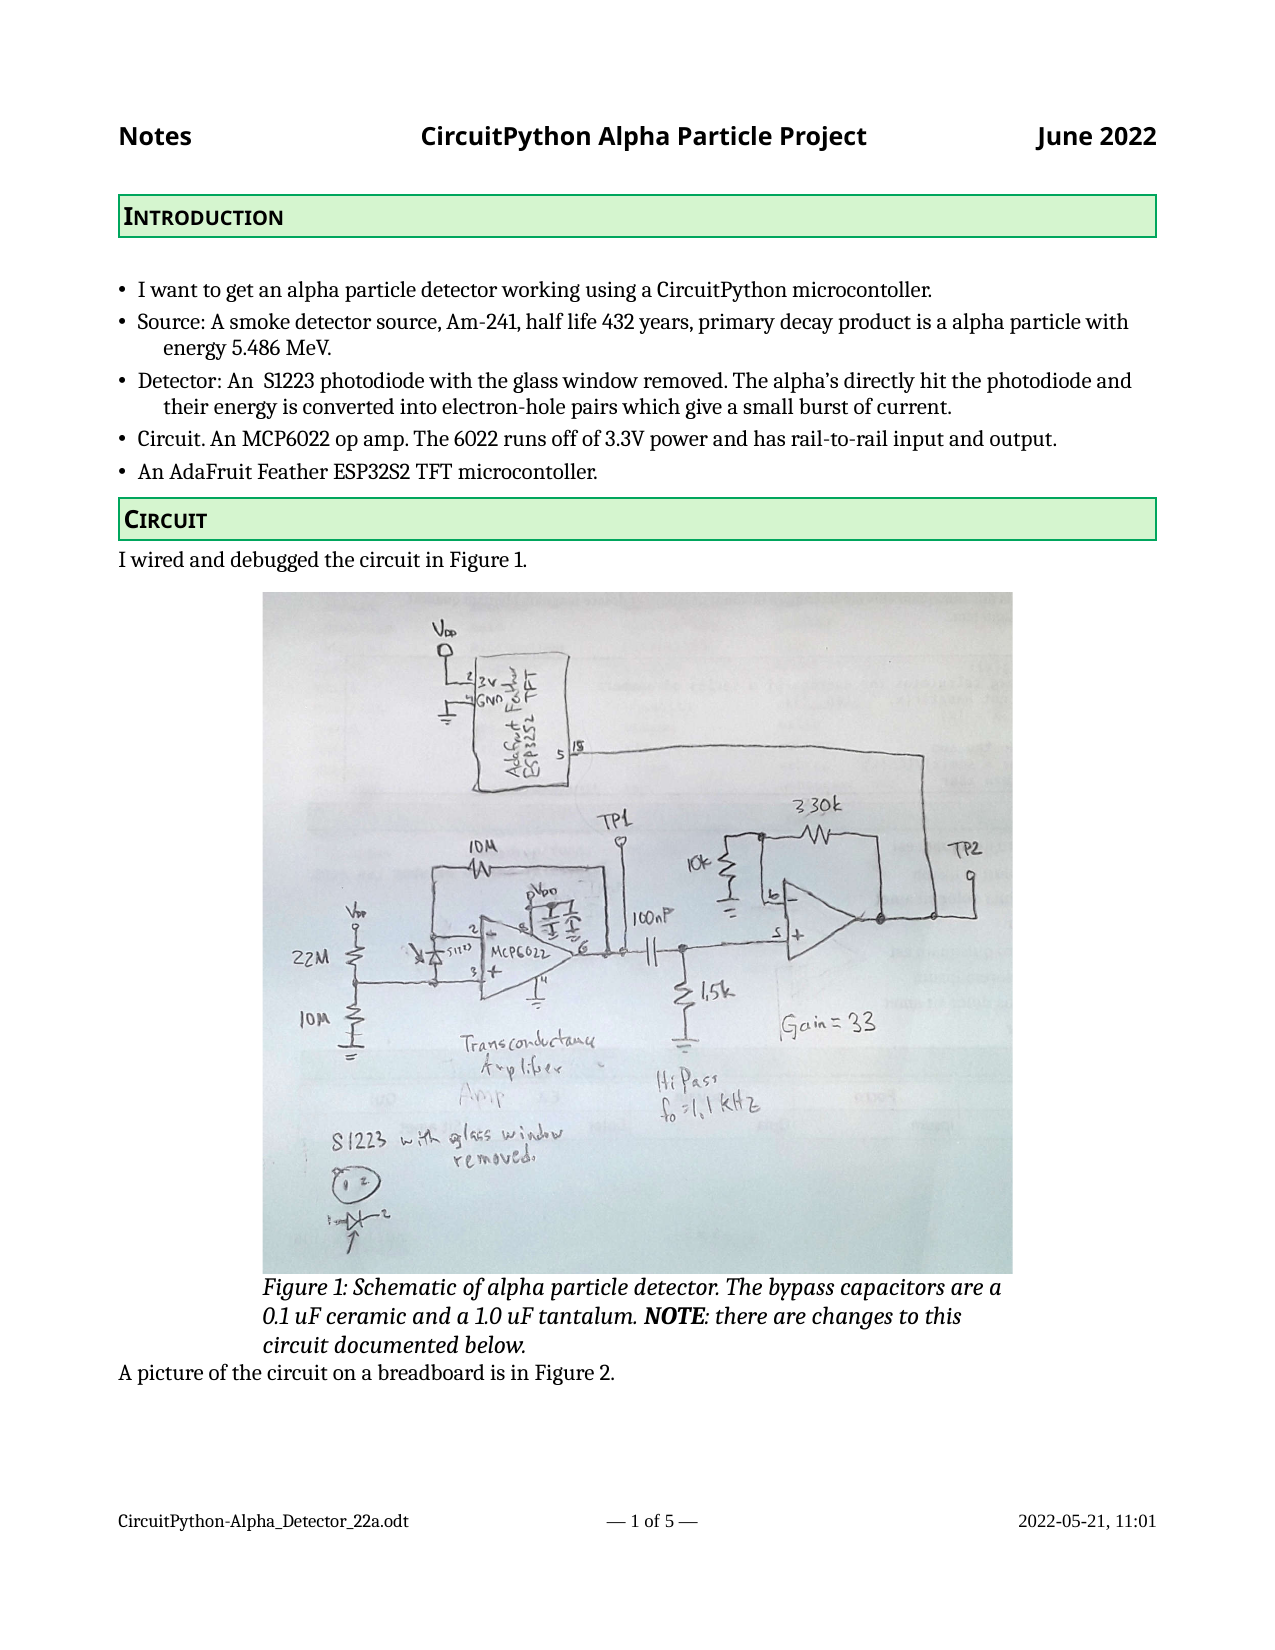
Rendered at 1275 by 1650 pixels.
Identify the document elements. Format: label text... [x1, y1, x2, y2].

picture [262, 592, 1013, 1274]
text A picture of the circuit on a breadboard is in Figure 2. [118, 580, 1157, 1386]
subtitle Introduction [120, 196, 1155, 236]
list Detector: An S1223 photodiode with the glass window removed. The alpha’s directly hit the photodiode and their energy is converted into electron-hole pairs which give a small burst of current. [118, 367, 1157, 420]
subtitle Circuit [120, 499, 1155, 539]
list An AdaFruit Feather ESP32S2 TFT microcontoller. [118, 459, 1157, 485]
list Source: A smoke detector source, Am-241, half life 432 years, primary decay product is a alpha particle with energy 5.486 MeV. [118, 309, 1157, 361]
text Figure 1: Schematic of alpha particle detector. The bypass capacitors are a 0.1 uF ceramic and a 1.0 uF tantalum. NOTE: there are changes to this circuit documented below. [262, 1274, 1012, 1359]
list I want to get an alpha particle detector working using a CircuitPython microcontoller. [118, 276, 1157, 303]
list Circuit. An MCP6022 op amp. The 6022 runs off of 3.3V power and has rail-to-rail input and output. [118, 426, 1157, 453]
text I wired and debugged the circuit in Figure 1. [118, 547, 1157, 574]
